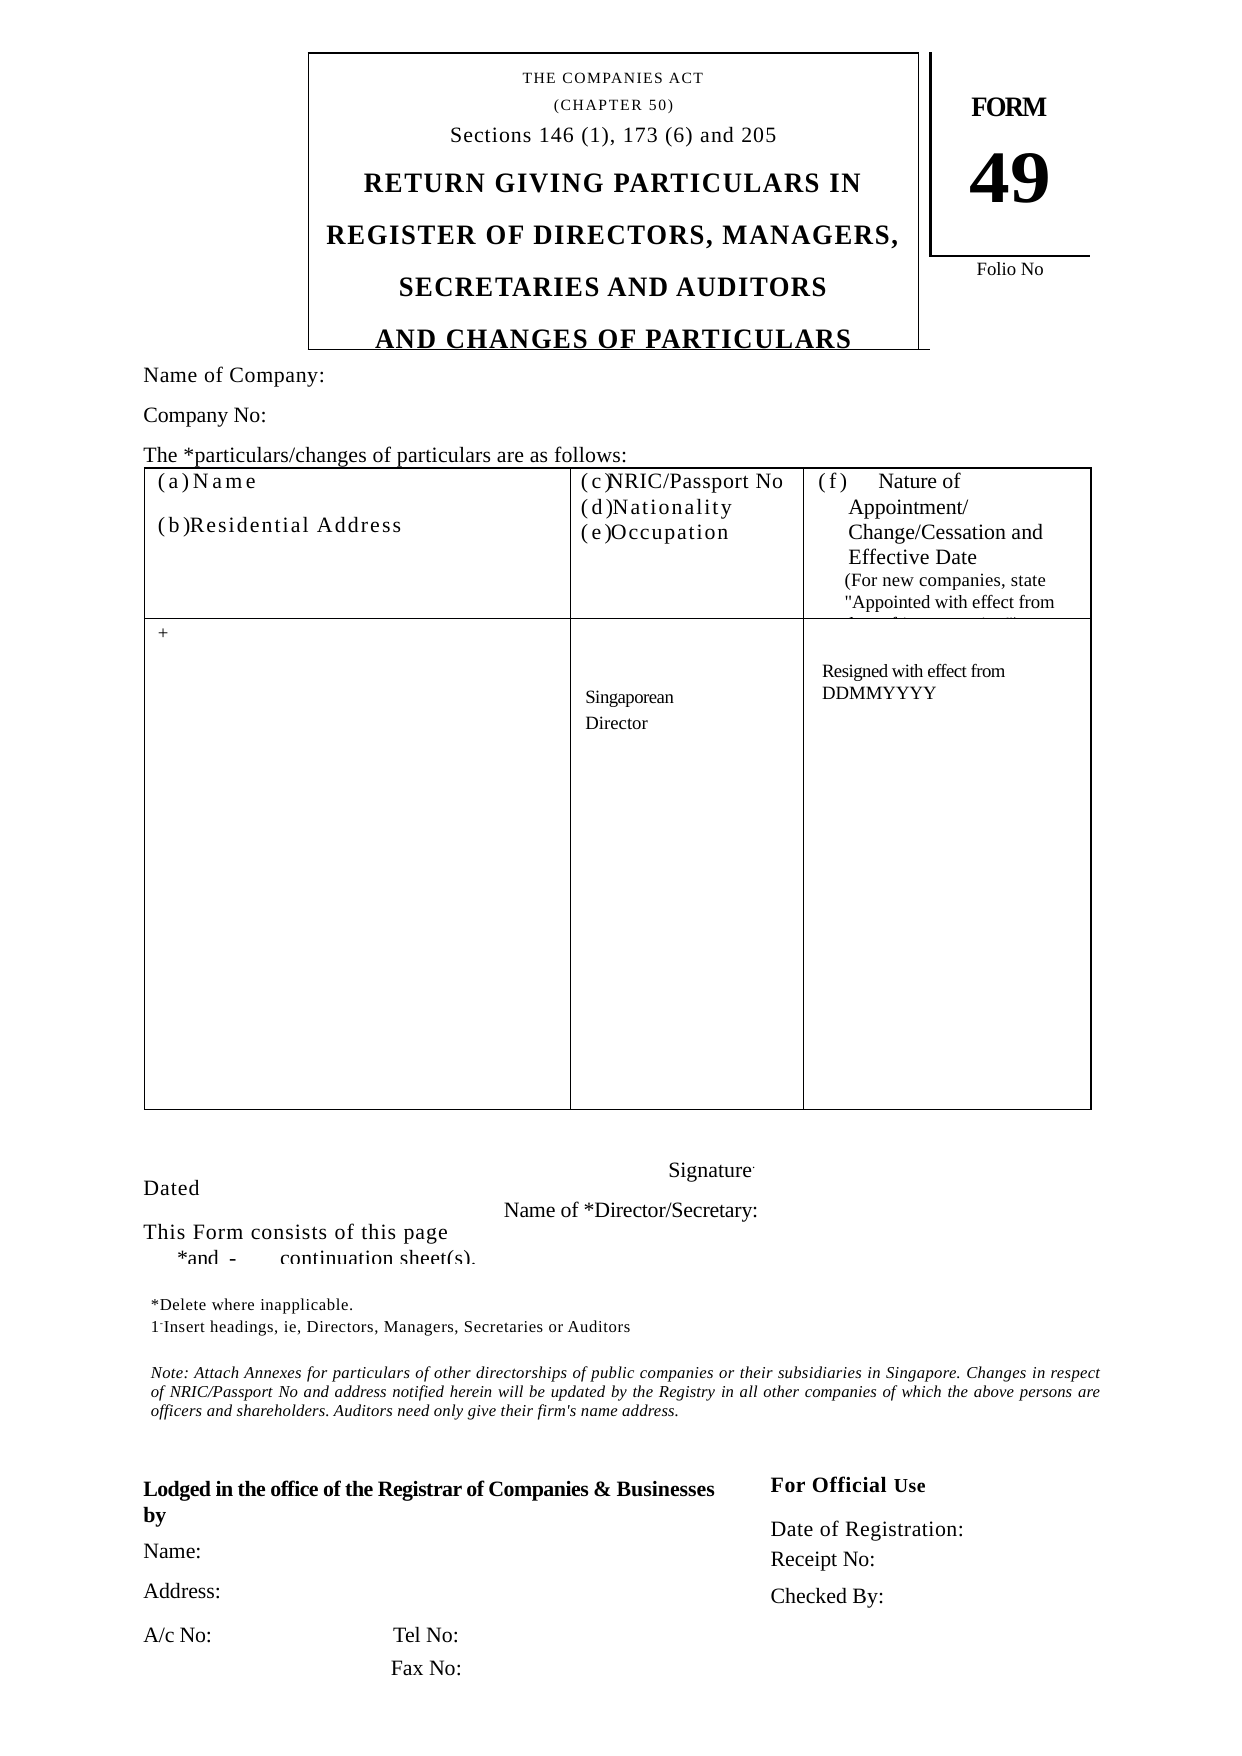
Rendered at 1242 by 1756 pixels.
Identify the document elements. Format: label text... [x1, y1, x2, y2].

table_header Nature of Appointment/ Change/Cessation and Effective Date (For new companies, state "Appointed with effect from date of incorporation") [804, 469, 1090, 618]
table_header FORM 49 [932, 52, 1090, 255]
text Fax No: [391, 1655, 729, 1680]
text Name: [143, 1538, 729, 1563]
table_cell Folio No [930, 257, 1090, 349]
table_header THE COMPANIES ACT (CHAPTER 50) Sections 146 (1), 173 (6) and 205 RETURN GIVING PARTICULARS IN REGISTER OF DIRECTORS, MANAGERS, SECRETARIES AND AUDITORS AND CHANGES OF PARTICULARS [309, 54, 918, 349]
table_header [919, 52, 929, 255]
table_cell [919, 255, 930, 349]
table_cell + <get_director1(o.id)['name']> <get_partner_street(get_director1(o.id)['id'])> <get_partner_street2(get_director1(o.id)['id'])> <get_partner_country(get_director1(o.id)['id'])> <get_partner_zip(get_director1(o.id)['id'])> [145, 619, 570, 1108]
text Date of Registration: Receipt No: [770, 1512, 1028, 1573]
table_header NRIC/Passport No Nationality Occupation [571, 469, 803, 618]
table_header Name Residential Address [145, 469, 570, 618]
text Lodged in the office of the Registrar of Companies & Businesses by [143, 1476, 729, 1527]
table_header Signature. Name of *Director/Secretary:<get_director1(o.id)['name']> [493, 1157, 1097, 1264]
text Address: [143, 1578, 729, 1603]
text 1-Insert headings, ie, Directors, Managers, Secretaries or Auditors [151, 1317, 1103, 1336]
text Note: Attach Annexes for particulars of other directorships of public companies or their subsidiaries in Singapore. Changes in respect of NRIC/Passport No and address notified herein will be updated by the Registry in all other companies of which the above persons are officers and shareholders. Auditors need only give their firm's name address. [151, 1363, 1103, 1420]
text Checked By: [770, 1584, 1103, 1608]
text *Delete where inapplicable. [151, 1294, 1103, 1313]
table_cell <get_director1(o.id)['nric']> Singaporean Director [571, 619, 803, 1108]
table_cell Resigned with effect from DDMMYYYY [804, 619, 1090, 1108]
text Company No: <o.uen> [143, 402, 1103, 427]
text The *particulars/changes of particulars are as follows: [143, 442, 1103, 467]
text For Official Use [770, 1476, 1103, 1497]
table_header Dated <get_datenow()> This Form consists of this page *and - continuation sheet(s). [143, 1157, 493, 1264]
text A/c No: Tel No: [143, 1622, 729, 1647]
text Name of Company: <o.name> [143, 362, 1103, 387]
